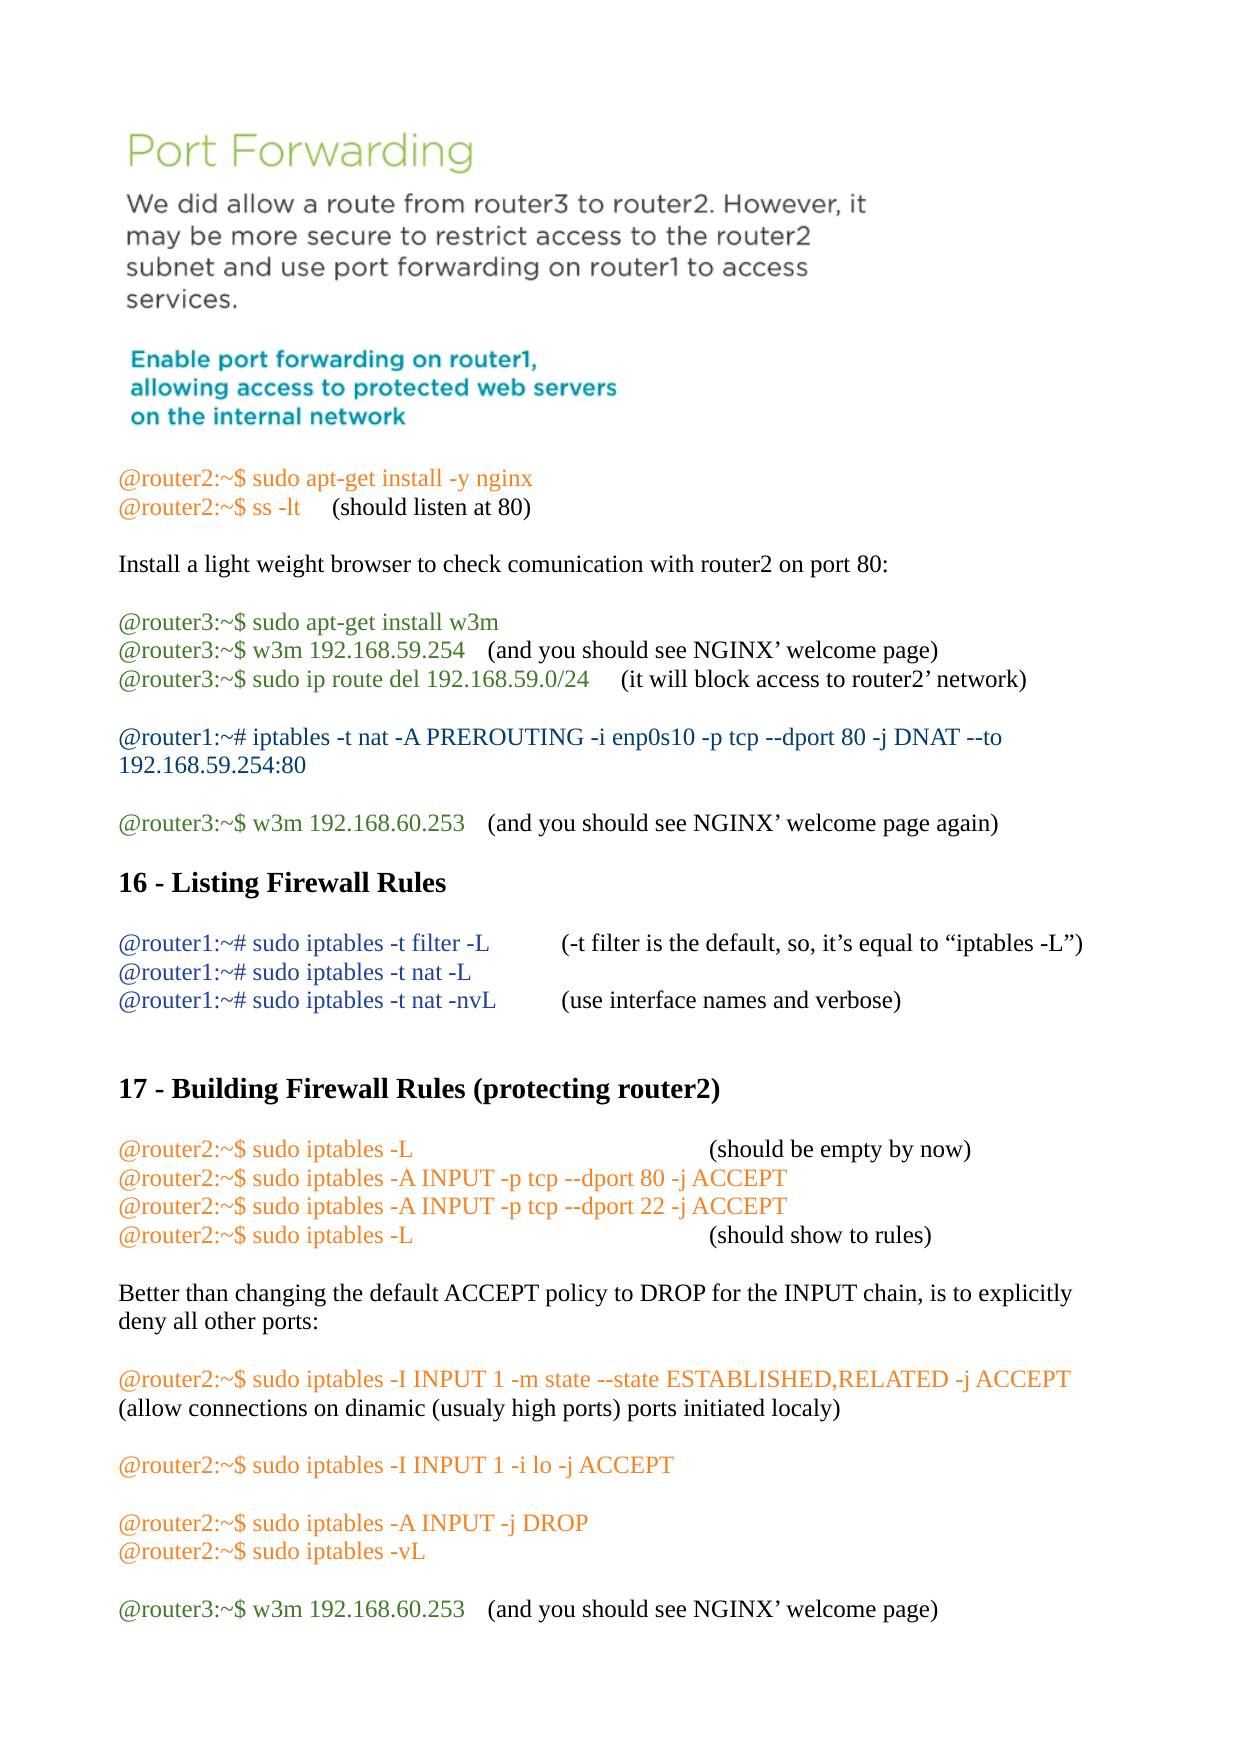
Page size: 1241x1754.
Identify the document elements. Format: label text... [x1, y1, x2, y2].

text @router2:~$ sudo iptables -A INPUT -p tcp --dport 22 -j ACCEPT [118, 1191, 1122, 1220]
text @router1:~# sudo iptables -t nat -nvL (use interface names and verbose) [118, 985, 1122, 1014]
text @router1:~# sudo iptables -t nat -L [118, 957, 1122, 985]
text @router3:~$ sudo ip route del 192.168.59.0/24 (it will block access to router2’ network) [118, 664, 1122, 693]
text Install a light weight browser to check comunication with router2 on port 80: [118, 549, 1122, 578]
text Better than changing the default ACCEPT policy to DROP for the INPUT chain, is to explicitly deny all other ports: [118, 1278, 1122, 1335]
text @router1:~# iptables -t nat -A PREROUTING -i enp0s10 -p tcp --dport 80 -j DNAT --to 192.168.59.254:80 [118, 722, 1122, 779]
picture [123, 338, 635, 442]
text @router3:~$ w3m 192.168.60.253 (and you should see NGINX’ welcome page) [118, 1594, 1122, 1623]
text @router1:~# sudo iptables -t filter -L (-t filter is the default, so, it’s equal to “iptables -L”) [118, 928, 1122, 957]
text @router2:~$ sudo iptables -vL [118, 1536, 1122, 1565]
text @router2:~$ sudo iptables -L (should be empty by now) [118, 1134, 1122, 1163]
text @router2:~$ sudo iptables -A INPUT -p tcp --dport 80 -j ACCEPT [118, 1163, 1122, 1191]
text 16 - Listing Firewall Rules [118, 866, 1122, 899]
picture [118, 118, 891, 329]
text @router3:~$ w3m 192.168.59.254 (and you should see NGINX’ welcome page) [118, 636, 1122, 664]
text @router2:~$ sudo iptables -A INPUT -j DROP [118, 1508, 1122, 1536]
text @router2:~$ sudo iptables -I INPUT 1 -i lo -j ACCEPT [118, 1450, 1122, 1479]
text @router2:~$ sudo iptables -L (should show to rules) [118, 1220, 1122, 1249]
text @router3:~$ sudo apt-get install w3m [118, 607, 1122, 636]
text @router2:~$ sudo apt-get install -y nginx [118, 463, 1122, 492]
text @router2:~$ ss -lt (should listen at 80) [118, 492, 1122, 521]
text @router3:~$ w3m 192.168.60.253 (and you should see NGINX’ welcome page again) [118, 808, 1122, 837]
text 17 - Building Firewall Rules (protecting router2) [118, 1072, 1122, 1105]
text @router2:~$ sudo iptables -I INPUT 1 -m state --state ESTABLISHED,RELATED -j ACCEPT (allow connections on dinamic (usualy high ports) ports initiated localy) [118, 1364, 1122, 1421]
